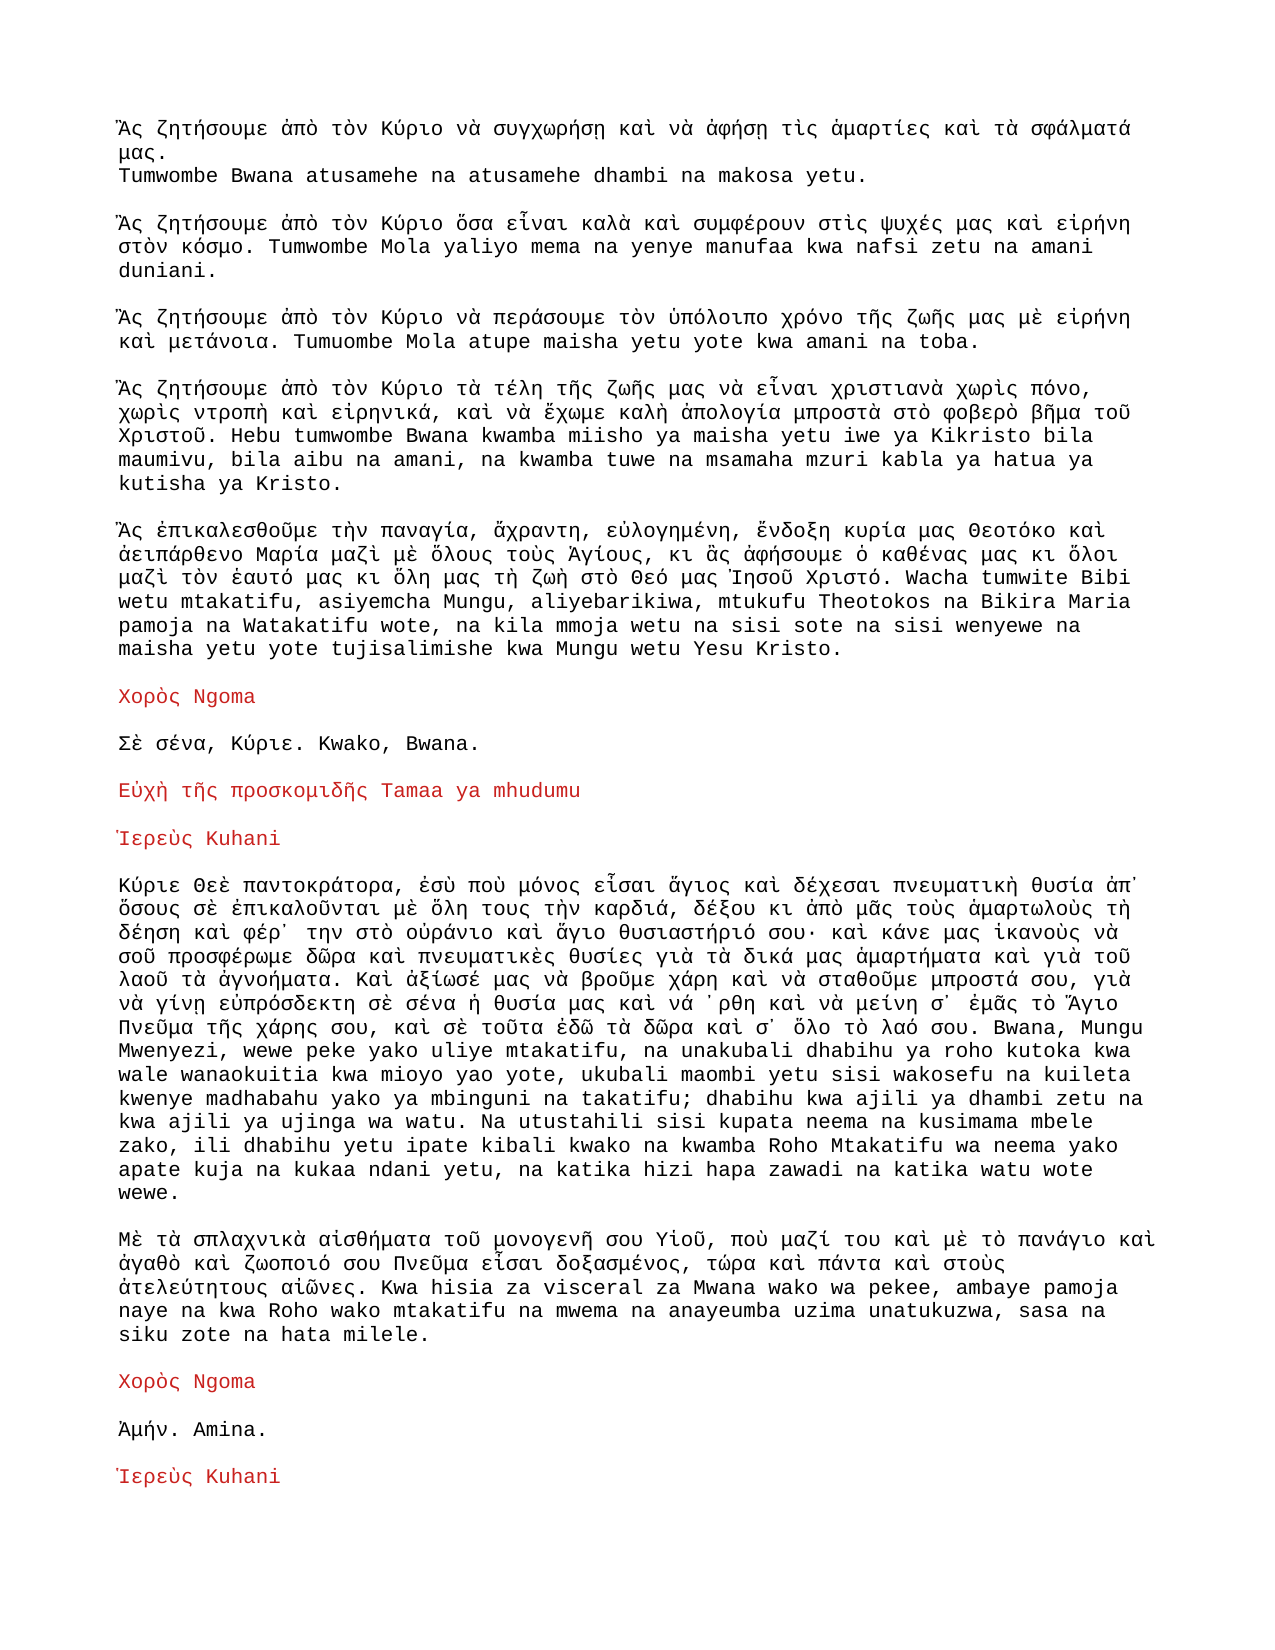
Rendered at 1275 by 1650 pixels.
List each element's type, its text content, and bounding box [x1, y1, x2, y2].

text Εὐχὴ τῆς προσκομιδῆς Tamaa ya mhudumu [118, 780, 1157, 804]
text Σὲ σένα, Κύριε. Kwako, Bwana. [118, 733, 1157, 757]
text Χορὸς Ngoma [118, 1371, 1157, 1395]
text Ἂς ζητήσουμε ἀπὸ τὸν Κύριο τὰ τέλη τῆς ζωῆς μας νὰ εἶναι χριστιανὰ χωρὶς πόνο, χωρὶς ντροπὴ καὶ εἰρηνικά, καὶ νὰ ἔχωμε καλὴ ἀπολογία μπροστὰ στὸ φοβερὸ βῆμα τοῦ Χριστοῦ. Hebu tumwombe Bwana kwamba miisho ya maisha yetu iwe ya Kikristo bila maumivu, bila aibu na amani, na kwamba tuwe na msamaha mzuri kabla ya hatua ya kutisha ya Kristo. [118, 378, 1157, 496]
text Κύριε Θεὲ παντοκράτορα, ἐσὺ ποὺ μόνος εἶσαι ἅγιος καὶ δέχεσαι πνευματικὴ θυσία ἀπ᾿ ὅσους σὲ ἐπικαλοῦνται μὲ ὅλη τους τὴν καρδιά, δέξου κι ἀπὸ μᾶς τοὺς ἁμαρτωλοὺς τὴ δέηση καὶ φέρ᾿ την στὸ οὐράνιο καὶ ἅγιο θυσιαστήριό σου· καὶ κάνε μας ἱκανοὺς νὰ σοῦ προσφέρωμε δῶρα καὶ πνευματικὲς θυσίες γιὰ τὰ δικά μας ἁμαρτήματα καὶ γιὰ τοῦ λαοῦ τὰ ἀγνοήματα. Καὶ ἀξίωσέ μας νὰ βροῦμε χάρη καὶ νὰ σταθοῦμε μπροστά σου, γιὰ νὰ γίνῃ εὐπρόσδεκτη σὲ σένα ἡ θυσία μας καὶ νά ᾿ρθη καὶ νὰ μείνη σ᾿ ἐμᾶς τὸ Ἅγιο Πνεῦμα τῆς χάρης σου, καὶ σὲ τοῦτα ἐδῶ τὰ δῶρα καὶ σ᾿ ὅλο τὸ λαό σου. Bwana, Mungu Mwenyezi, wewe peke yako uliye mtakatifu, na unakubali dhabihu ya roho kutoka kwa wale wanaokuitia kwa mioyo yao yote, ukubali maombi yetu sisi wakosefu na kuileta kwenye madhabahu yako ya mbinguni na takatifu; dhabihu kwa ajili ya dhambi zetu na kwa ajili ya ujinga wa watu. Na utustahili sisi kupata neema na kusimama mbele zako, ili dhabihu yetu ipate kibali kwako na kwamba Roho Mtakatifu wa neema yako apate kuja na kukaa ndani yetu, na katika hizi hapa zawadi na katika watu wote wewe. [118, 875, 1157, 1206]
text Μὲ τὰ σπλαχνικὰ αἰσθήματα τοῦ μονογενῆ σου Υἱοῦ, ποὺ μαζί του καὶ μὲ τὸ πανάγιο καὶ ἀγαθὸ καὶ ζωοποιό σου Πνεῦμα εἶσαι δοξασμένος, τώρα καὶ πάντα καὶ στοὺς ἀτελεύτητους αἰῶνες. Kwa hisia za visceral za Mwana wako wa pekee, ambaye pamoja naye na kwa Roho wako mtakatifu na mwema na anayeumba uzima unatukuzwa, sasa na siku zote na hata milele. [118, 1229, 1157, 1348]
text Ἂς ζητήσουμε ἀπὸ τὸν Κύριο ὅσα εἶναι καλὰ καὶ συμφέρουν στὶς ψυχές μας καὶ εἰρήνη στὸν κόσμο. Tumwombe Mola yaliyo mema na yenye manufaa kwa nafsi zetu na amani duniani. [118, 213, 1157, 284]
text Ἂς ἐπικαλεσθοῦμε τὴν παναγία, ἄχραντη, εὐλογημένη, ἔνδοξη κυρία μας Θεοτόκο καὶ ἀειπάρθενο Μαρία μαζὶ μὲ ὅλους τοὺς Ἁγίους, κι ἂς ἀφήσουμε ὁ καθένας μας κι ὅλοι μαζὶ τὸν ἑαυτό μας κι ὅλη μας τὴ ζωὴ στὸ Θεό μας Ἰησοῦ Χριστό. Wacha tumwite Bibi wetu mtakatifu, asiyemcha Mungu, aliyebarikiwa, mtukufu Theotokos na Bikira Maria pamoja na Watakatifu wote, na kila mmoja wetu na sisi sote na sisi wenyewe na maisha yetu yote tujisalimishe kwa Mungu wetu Yesu Kristo. [118, 520, 1157, 662]
text Ἂς ζητήσουμε ἀπὸ τὸν Κύριο νὰ περάσουμε τὸν ὑπόλοιπο χρόνο τῆς ζωῆς μας μὲ εἰρήνη καὶ μετάνοια. Tumuombe Mola atupe maisha yetu yote kwa amani na toba. [118, 307, 1157, 354]
text Ἀμήν. Amina. [118, 1419, 1157, 1442]
text Ἱερεὺς Kuhani [118, 827, 1157, 851]
text Ἂς ζητήσουμε ἀπὸ τὸν Κύριο νὰ συγχωρήσῃ καὶ νὰ ἀφήσῃ τὶς ἁμαρτίες καὶ τὰ σφάλματά μας. Tumwombe Bwana atusamehe na atusamehe dhambi na makosa yetu. [118, 118, 1157, 189]
text Χορὸς Ngoma [118, 686, 1157, 709]
text Ἱερεὺς Kuhani [118, 1466, 1157, 1489]
